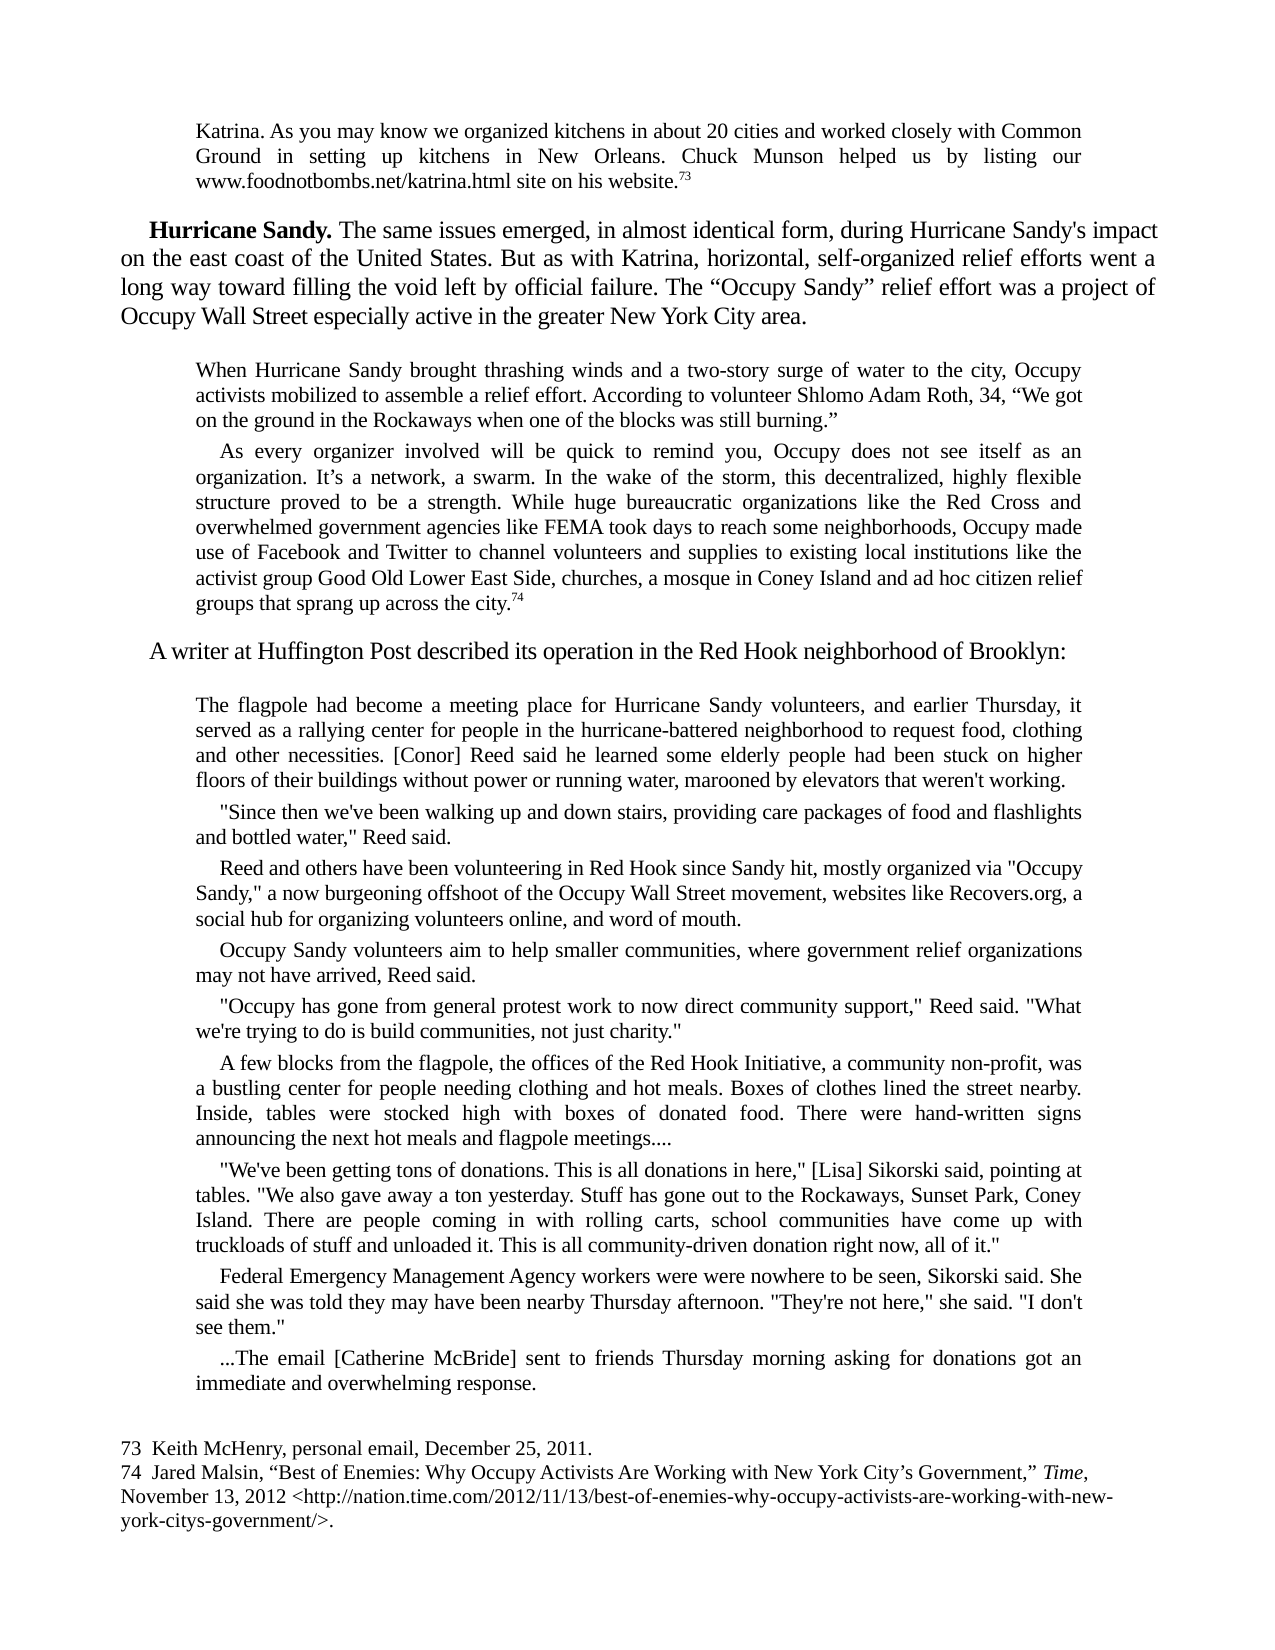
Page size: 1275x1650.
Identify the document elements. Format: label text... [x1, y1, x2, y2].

text The flagpole had become a meeting place for Hurricane Sandy volunteers, and earlier Thursday, it served as a rallying center for people in the hurricane-battered neighborhood to request food, clothing and other necessities. [Conor] Reed said he learned some elderly people had been stuck on higher floors of their buildings without power or running water, marooned by elevators that weren't working. [195, 692, 1083, 793]
text Reed and others have been volunteering in Red Hook since Sandy hit, mostly organized via "Occupy Sandy," a now burgeoning offshoot of the Occupy Wall Street movement, websites like Recovers.org, a social hub for organizing volunteers online, and word of mouth. [195, 855, 1083, 931]
text When Hurricane Sandy brought thrashing winds and a two-story surge of water to the city, Occupy activists mobilized to assemble a relief effort. According to volunteer Shlomo Adam Roth, 34, “We got on the ground in the Rockaways when one of the blocks was still burning.” [195, 357, 1083, 432]
text As every organizer involved will be quick to remind you, Occupy does not see itself as an organization. It’s a network, a swarm. In the wake of the storm, this decentralized, highly flexible structure proved to be a strength. While huge bureaucratic organizations like the Red Cross and overwhelmed government agencies like FEMA took days to reach some neighborhoods, Occupy made use of Facebook and Twitter to channel volunteers and supplies to existing local institutions like the activist group Good Old Lower East Side, churches, a mosque in Coney Island and ad hoc citizen relief groups that sprang up across the city. [195, 438, 1083, 615]
text A writer at Huffington Post described its operation in the Red Hook neighborhood of Brooklyn: [120, 636, 1158, 665]
text Hurricane Sandy. The same issues emerged, in almost identical form, during Hurricane Sandy's impact on the east coast of the United States. But as with Katrina, horizontal, self-organized relief efforts went a long way toward filling the void left by official failure. The “Occupy Sandy” relief effort was a project of Occupy Wall Street especially active in the greater New York City area. [120, 215, 1158, 330]
text "Occupy has gone from general protest work to now direct community support," Reed said. "What we're trying to do is build communities, not just charity." [195, 993, 1083, 1044]
text ...The email [Catherine McBride] sent to friends Thursday morning asking for donations got an immediate and overwhelming response. [195, 1345, 1083, 1396]
text Occupy Sandy volunteers aim to help smaller communities, where government relief organizations may not have arrived, Reed said. [195, 937, 1083, 987]
text Keith McHenry, personal email, December 25, 2011. [120, 1436, 1158, 1460]
text A few blocks from the flagpole, the offices of the Red Hook Initiative, a community non-profit, was a bustling center for people needing clothing and hot meals. Boxes of clothes lined the street nearby. Inside, tables were stocked high with boxes of donated food. There were hand-written signs announcing the next hot meals and flagpole meetings.... [195, 1050, 1083, 1151]
text Federal Emergency Management Agency workers were were nowhere to be seen, Sikorski said. She said she was told they may have been nearby Thursday afternoon. "They're not here," she said. "I don't see them." [195, 1263, 1083, 1339]
text Katrina. As you may know we organized kitchens in about 20 cities and worked closely with Common Ground in setting up kitchens in New Orleans. Chuck Munson helped us by listing our www.foodnotbombs.net/katrina.html site on his website. [195, 118, 1083, 194]
text Jared Malsin, “Best of Enemies: Why Occupy Activists Are Working with New York City’s Government,” Time, November 13, 2012 <http://nation.time.com/2012/11/13/best-of-enemies-why-occupy-activists-are-working-with-new-york-citys-government/>. [120, 1460, 1158, 1532]
text "We've been getting tons of donations. This is all donations in here," [Lisa] Sikorski said, pointing at tables. "We also gave away a ton yesterday. Stuff has gone out to the Rockaways, Sunset Park, Coney Island. There are people coming in with rolling carts, school communities have come up with truckloads of stuff and unloaded it. This is all community-driven donation right now, all of it." [195, 1157, 1083, 1257]
text "Since then we've been walking up and down stairs, providing care packages of food and flashlights and bottled water," Reed said. [195, 799, 1083, 849]
